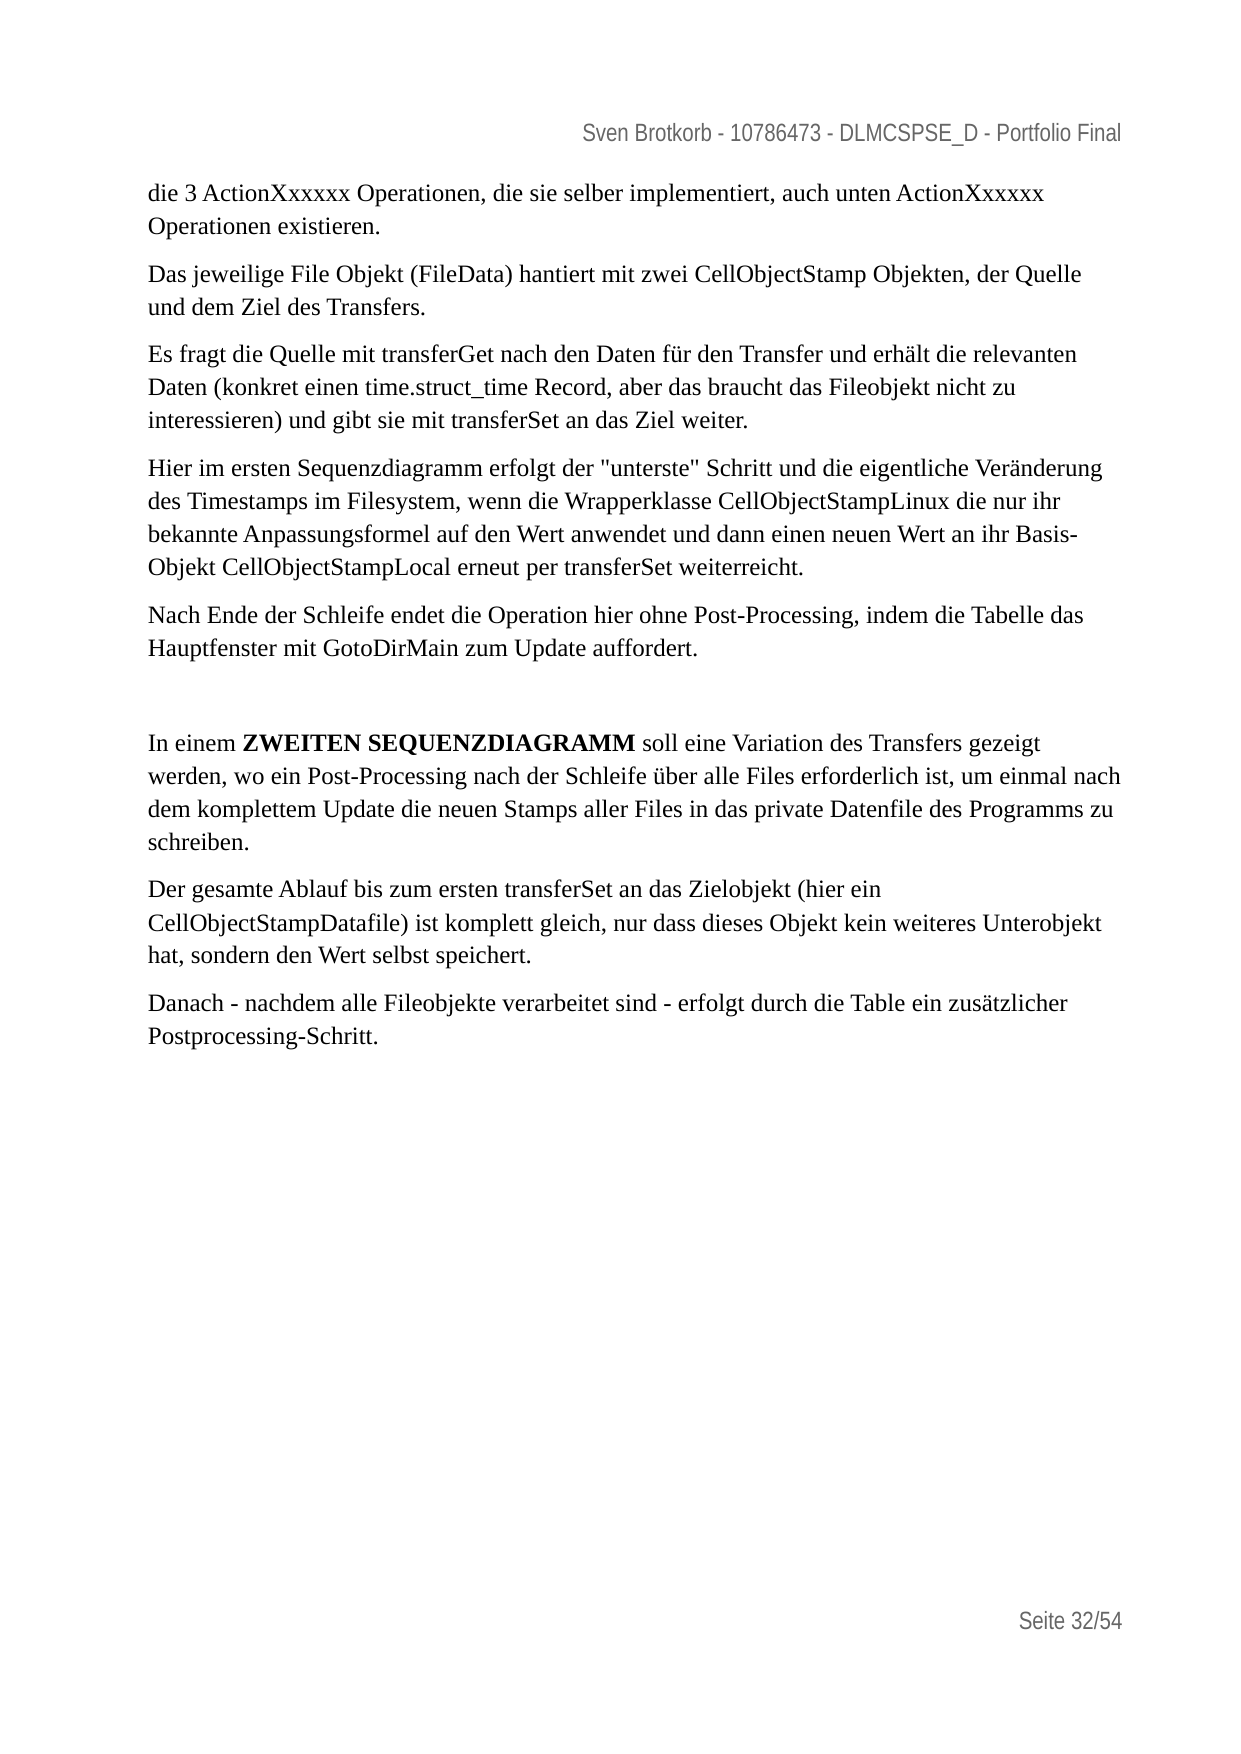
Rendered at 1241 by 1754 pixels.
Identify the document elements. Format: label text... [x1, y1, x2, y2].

text Nach Ende der Schleife endet die Operation hier ohne Post-Processing, indem die Tabelle das Hauptfenster mit GotoDirMain zum Update auffordert. [148, 600, 1122, 661]
text In einem ZWEITEN SEQUENZDIAGRAMM soll eine Variation des Transfers gezeigt werden, wo ein Post-Processing nach der Schleife über alle Files erforderlich ist, um einmal nach dem komplettem Update die neuen Stamps aller Files in das private Datenfile des Programms zu schreiben. [148, 728, 1122, 856]
text Das jeweilige File Objekt (FileData) hantiert mit zwei CellObjectStamp Objekten, der Quelle und dem Ziel des Transfers. [148, 259, 1122, 321]
text die 3 ActionXxxxxx Operationen, die sie selber implementiert, auch unten ActionXxxxxx Operationen existieren. [148, 178, 1122, 240]
text Hier im ersten Sequenzdiagramm erfolgt der "unterste" Schritt und die eigentliche Veränderung des Timestamps im Filesystem, wenn die Wrapperklasse CellObjectStampLinux die nur ihr bekannte Anpassungsformel auf den Wert anwendet und dann einen neuen Wert an ihr Basis-Objekt CellObjectStampLocal erneut per transferSet weiterreicht. [148, 453, 1122, 581]
text Der gesamte Ablauf bis zum ersten transferSet an das Zielobjekt (hier ein CellObjectStampDatafile) ist komplett gleich, nur dass dieses Objekt kein weiteres Unterobjekt hat, sondern den Wert selbst speichert. [148, 874, 1122, 969]
text Danach - nachdem alle Fileobjekte verarbeitet sind - erfolgt durch die Table ein zusätzlicher Postprocessing-Schritt. [148, 988, 1122, 1050]
text Es fragt die Quelle mit transferGet nach den Daten für den Transfer und erhält die relevanten Daten (konkret einen time.struct_time Record, aber das braucht das Fileobjekt nicht zu interessieren) und gibt sie mit transferSet an das Ziel weiter. [148, 339, 1122, 434]
